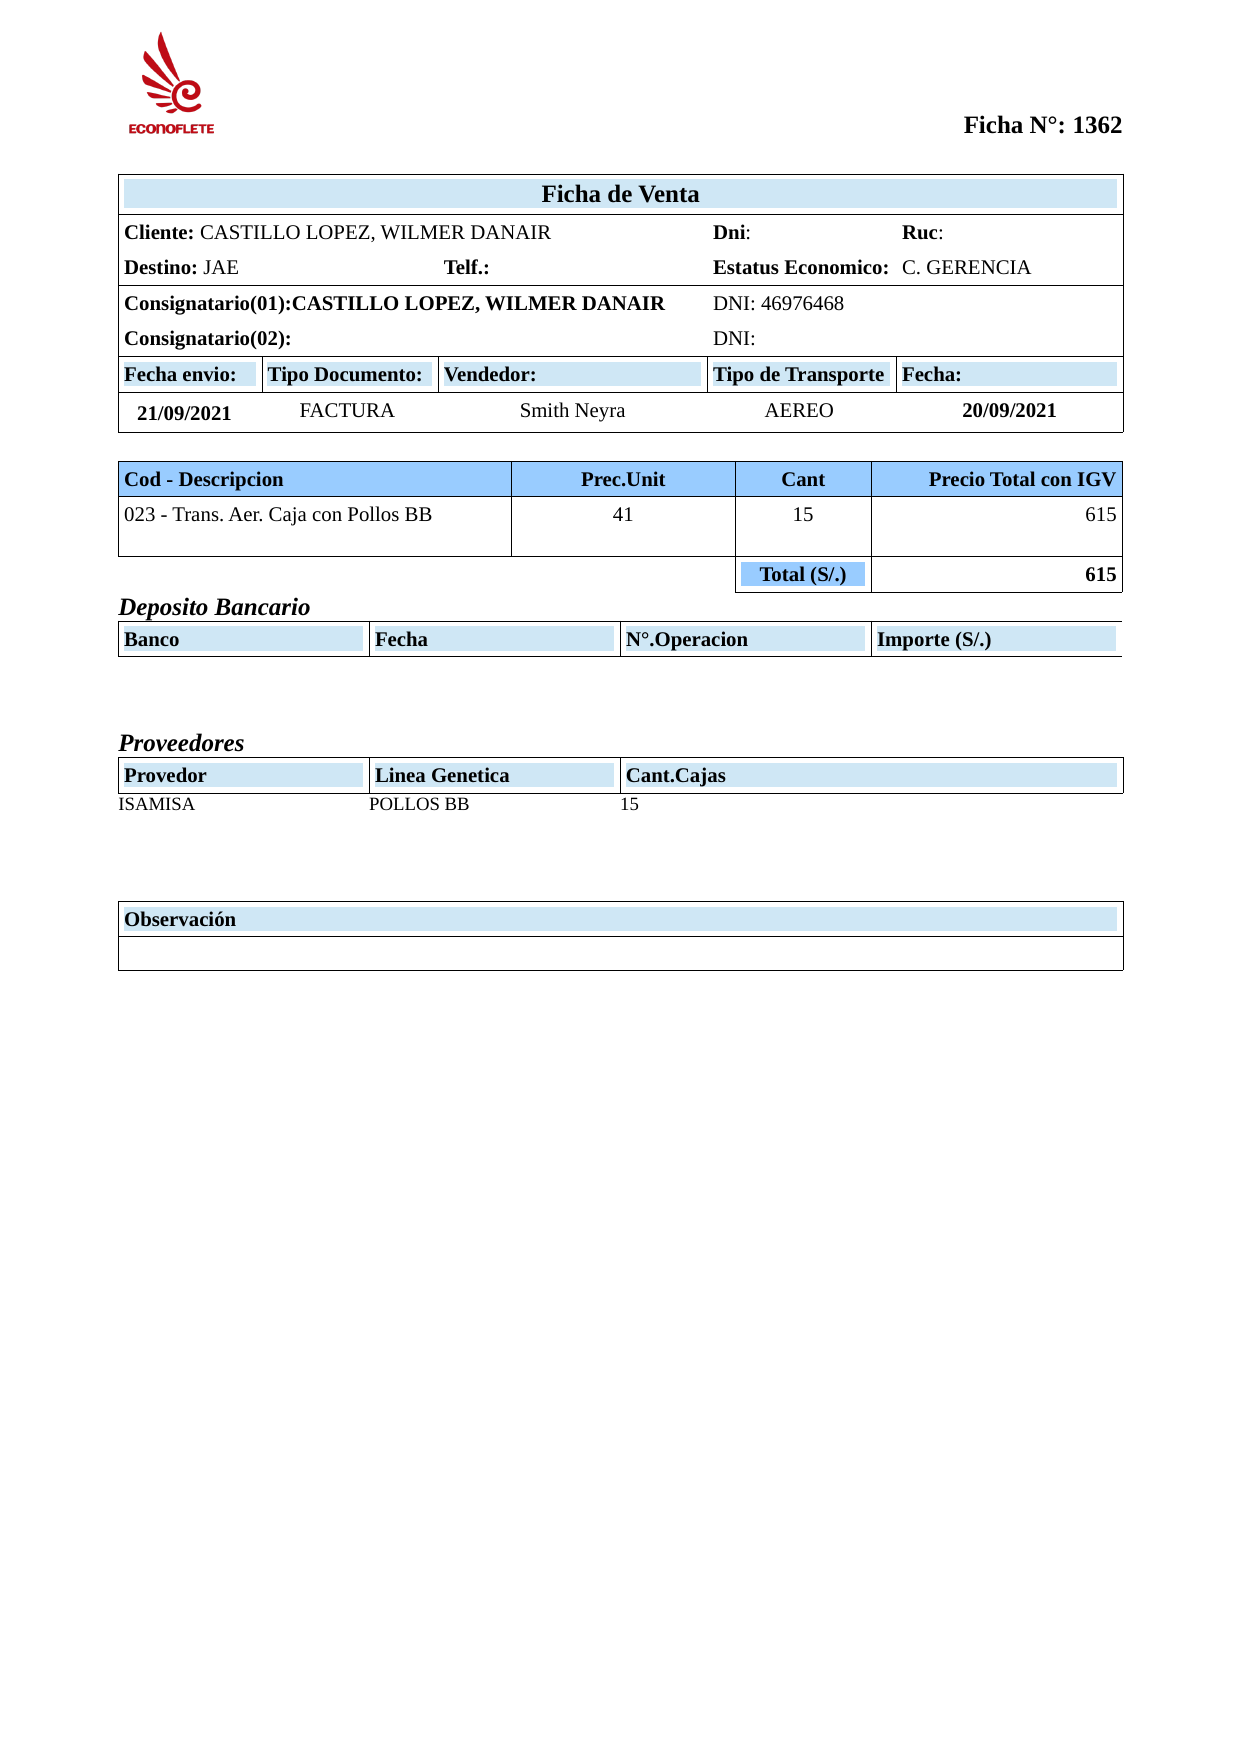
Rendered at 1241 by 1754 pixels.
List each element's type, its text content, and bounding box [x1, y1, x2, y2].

table_cell C. GERENCIA [896, 249, 1123, 285]
table_header Prec.Unit [512, 462, 735, 496]
table_header Observación [119, 902, 1123, 936]
table_cell 15 [620, 794, 1123, 814]
table_cell [369, 815, 620, 836]
table_cell DNI: 46976468 [707, 286, 1123, 321]
table_cell Fecha: [897, 357, 1123, 392]
table_cell POLLOS BB [369, 794, 620, 814]
picture [118, 31, 225, 134]
table_cell [369, 879, 620, 901]
table_cell AEREO [707, 393, 896, 432]
table_header Fecha [370, 622, 620, 656]
table_cell [369, 680, 620, 704]
table_cell ISAMISA [118, 794, 369, 814]
table_cell [871, 705, 1122, 728]
table_cell [871, 657, 1122, 680]
text Deposito Bancario [118, 592, 1122, 621]
table_cell [118, 680, 369, 704]
table_cell [119, 937, 1123, 969]
table_cell [620, 858, 1123, 879]
table_cell FACTURA [262, 393, 438, 432]
table_header Cant [736, 462, 871, 496]
table_cell Dni: [707, 215, 896, 249]
table_cell Fecha envio: [119, 357, 262, 392]
table_cell Vendedor: [439, 357, 707, 392]
table_cell [620, 836, 1123, 858]
table_header Cant.Cajas [621, 758, 1123, 793]
table_header Provedor [119, 758, 369, 793]
table_cell [118, 557, 511, 592]
table_cell [118, 705, 369, 728]
table_header Banco [119, 622, 369, 656]
table_cell [620, 815, 1123, 836]
table_header N°.Operacion [621, 622, 871, 656]
table_cell Total (S/.) [736, 557, 871, 592]
table_cell Consignatario(01):CASTILLO LOPEZ, WILMER DANAIR [119, 286, 707, 321]
table_cell [620, 680, 871, 704]
table_cell [369, 705, 620, 728]
table_cell [118, 657, 369, 680]
table_cell 615 [872, 557, 1122, 592]
table_cell 21/09/2021 [119, 393, 262, 432]
table_cell 41 [512, 497, 735, 556]
table_cell [118, 879, 369, 901]
table_cell 615 [872, 497, 1122, 556]
table_cell [369, 858, 620, 879]
table_cell [620, 879, 1123, 901]
table_cell 15 [736, 497, 871, 556]
table_cell [620, 657, 871, 680]
table_cell [871, 680, 1122, 704]
text Proveedores [118, 728, 1122, 757]
table_cell Ruc: [896, 215, 1123, 249]
table_cell 023 - Trans. Aer. Caja con Pollos BB [119, 497, 511, 556]
table_cell Estatus Economico: [707, 249, 896, 285]
table_cell [369, 836, 620, 858]
table_cell [511, 557, 735, 592]
table_cell Destino: JAE [119, 249, 438, 285]
table_cell [118, 815, 369, 836]
table_cell Cliente: CASTILLO LOPEZ, WILMER DANAIR [119, 215, 707, 249]
table_header Importe (S/.) [872, 622, 1122, 656]
table_header Cod - Descripcion [119, 462, 511, 496]
table_header Linea Genetica [370, 758, 620, 793]
table_cell Tipo de Transporte [708, 357, 896, 392]
table_header Precio Total con IGV [872, 462, 1122, 496]
table_cell Tipo Documento: [263, 357, 438, 392]
table_cell [620, 705, 871, 728]
table_header Ficha de Venta [119, 175, 1123, 214]
table_cell [118, 858, 369, 879]
table_cell Smith Neyra [438, 393, 707, 432]
table_cell [369, 657, 620, 680]
table_cell 20/09/2021 [896, 393, 1123, 432]
table_cell DNI: [707, 321, 1123, 356]
table_cell [118, 836, 369, 858]
table_cell Consignatario(02): [119, 321, 707, 356]
table_cell Telf.: [438, 249, 707, 285]
